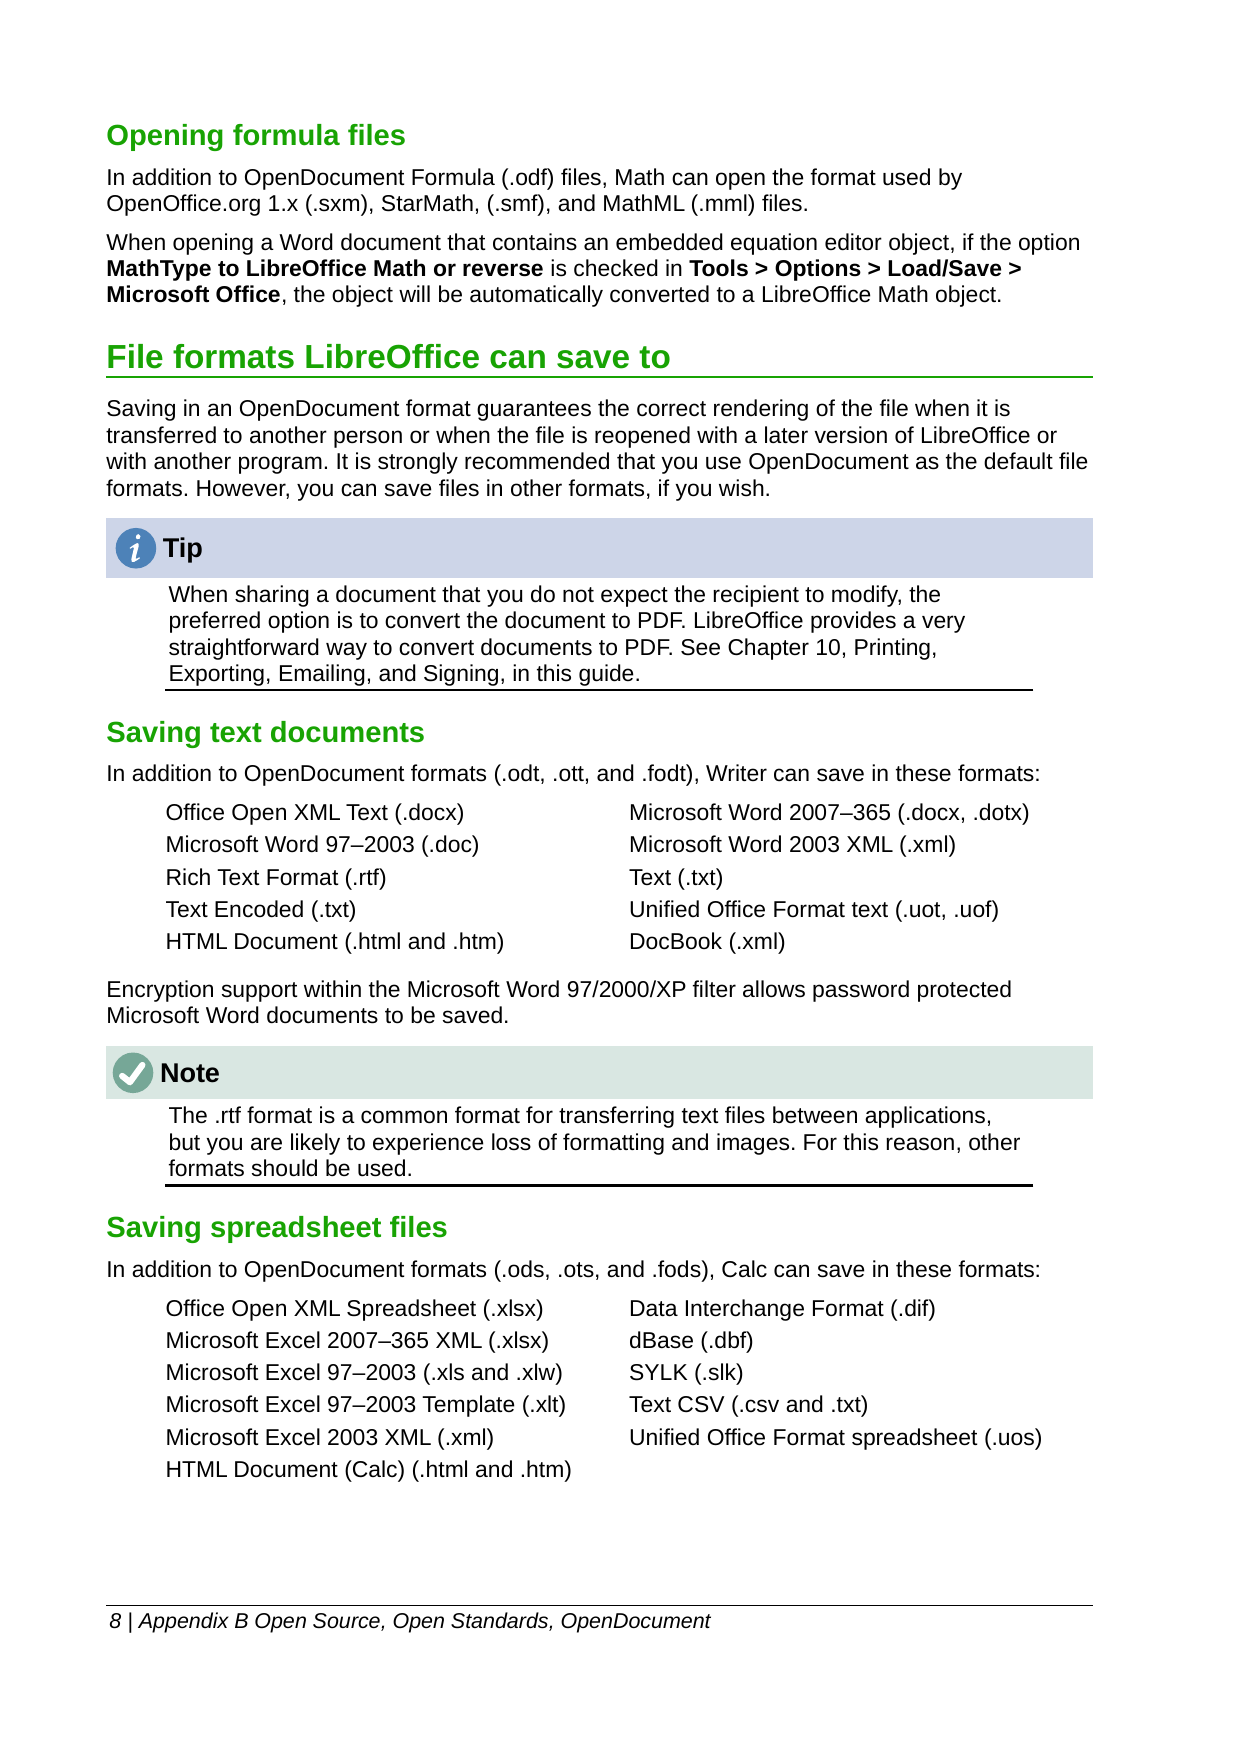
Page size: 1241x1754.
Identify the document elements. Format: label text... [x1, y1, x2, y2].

table_cell SYLK (.slk) [599, 1359, 1093, 1391]
text When sharing a document that you do not expect the recipient to modify, the preferred option is to convert the document to PDF. LibreOffice provides a very straightforward way to convert documents to PDF. See Chapter 10, Printing, Exporting, Emailing, and Signing, in this guide. [165, 578, 1033, 689]
table_header Microsoft Word 2007–365 (.docx, .dotx) [599, 799, 1093, 831]
table_cell Microsoft Word 97–2003 (.doc) [106, 831, 599, 864]
table_cell Microsoft Excel 2007–365 XML (.xlsx) [106, 1327, 599, 1359]
table_cell Microsoft Excel 97–2003 (.xls and .xlw) [106, 1359, 599, 1391]
table_cell Text (.txt) [599, 864, 1093, 896]
table_cell DocBook (.xml) [599, 928, 1093, 961]
subtitle File formats LibreOffice can save to [106, 337, 1093, 376]
table_header Office Open XML Spreadsheet (.xlsx) [106, 1295, 599, 1327]
text The .rtf format is a common format for transferring text files between applications, but you are likely to experience loss of formatting and images. For this reason, other formats should be used. [165, 1099, 1033, 1184]
table_cell [599, 1456, 1093, 1488]
table_cell HTML Document (Calc) (.html and .htm) [106, 1456, 599, 1488]
table_header Office Open XML Text (.docx) [106, 799, 599, 831]
subtitle Saving text documents [106, 715, 1093, 748]
table_cell Microsoft Excel 2003 XML (.xml) [106, 1424, 599, 1456]
table_cell Microsoft Excel 97–2003 Template (.xlt) [106, 1391, 599, 1424]
table_cell Text Encoded (.txt) [106, 896, 599, 928]
text Encryption support within the Microsoft Word 97/2000/XP filter allows password protected Microsoft Word documents to be saved. [106, 976, 1093, 1028]
table_cell HTML Document (.html and .htm) [106, 928, 599, 961]
subtitle Saving spreadsheet files [106, 1210, 1093, 1244]
subtitle Opening formula files [106, 118, 1093, 152]
text When opening a Word document that contains an embedded equation editor object, if the option MathType to LibreOffice Math or reverse is checked in Tools > Options > Load/Save > Microsoft Office, the object will be automatically converted to a LibreOffice Math object. [106, 229, 1093, 308]
table_cell dBase (.dbf) [599, 1327, 1093, 1359]
text In addition to OpenDocument Formula (.odf) files, Math can open the format used by OpenOffice.org 1.x (.sxm), StarMath, (.smf), and MathML (.mml) files. [106, 163, 1093, 216]
subtitle Note [106, 1046, 1093, 1099]
table_cell Text CSV (.csv and .txt) [599, 1391, 1093, 1424]
table_cell Rich Text Format (.rtf) [106, 864, 599, 896]
list In addition to OpenDocument formats (.ods, .ots, and .fods), Calc can save in these formats: [106, 1256, 1093, 1282]
table_cell Microsoft Word 2003 XML (.xml) [599, 831, 1093, 864]
list In addition to OpenDocument formats (.odt, .ott, and .fodt), Writer can save in these formats: [106, 760, 1093, 787]
subtitle Tip [106, 518, 1093, 578]
table_cell Unified Office Format spreadsheet (.uos) [599, 1424, 1093, 1456]
text Saving in an OpenDocument format guarantees the correct rendering of the file when it is transferred to another person or when the file is reopened with a later version of LibreOffice or with another program. It is strongly recommended that you use OpenDocument as the default file formats. However, you can save files in other formats, if you wish. [106, 395, 1093, 501]
table_header Data Interchange Format (.dif) [599, 1295, 1093, 1327]
table_cell Unified Office Format text (.uot, .uof) [599, 896, 1093, 928]
